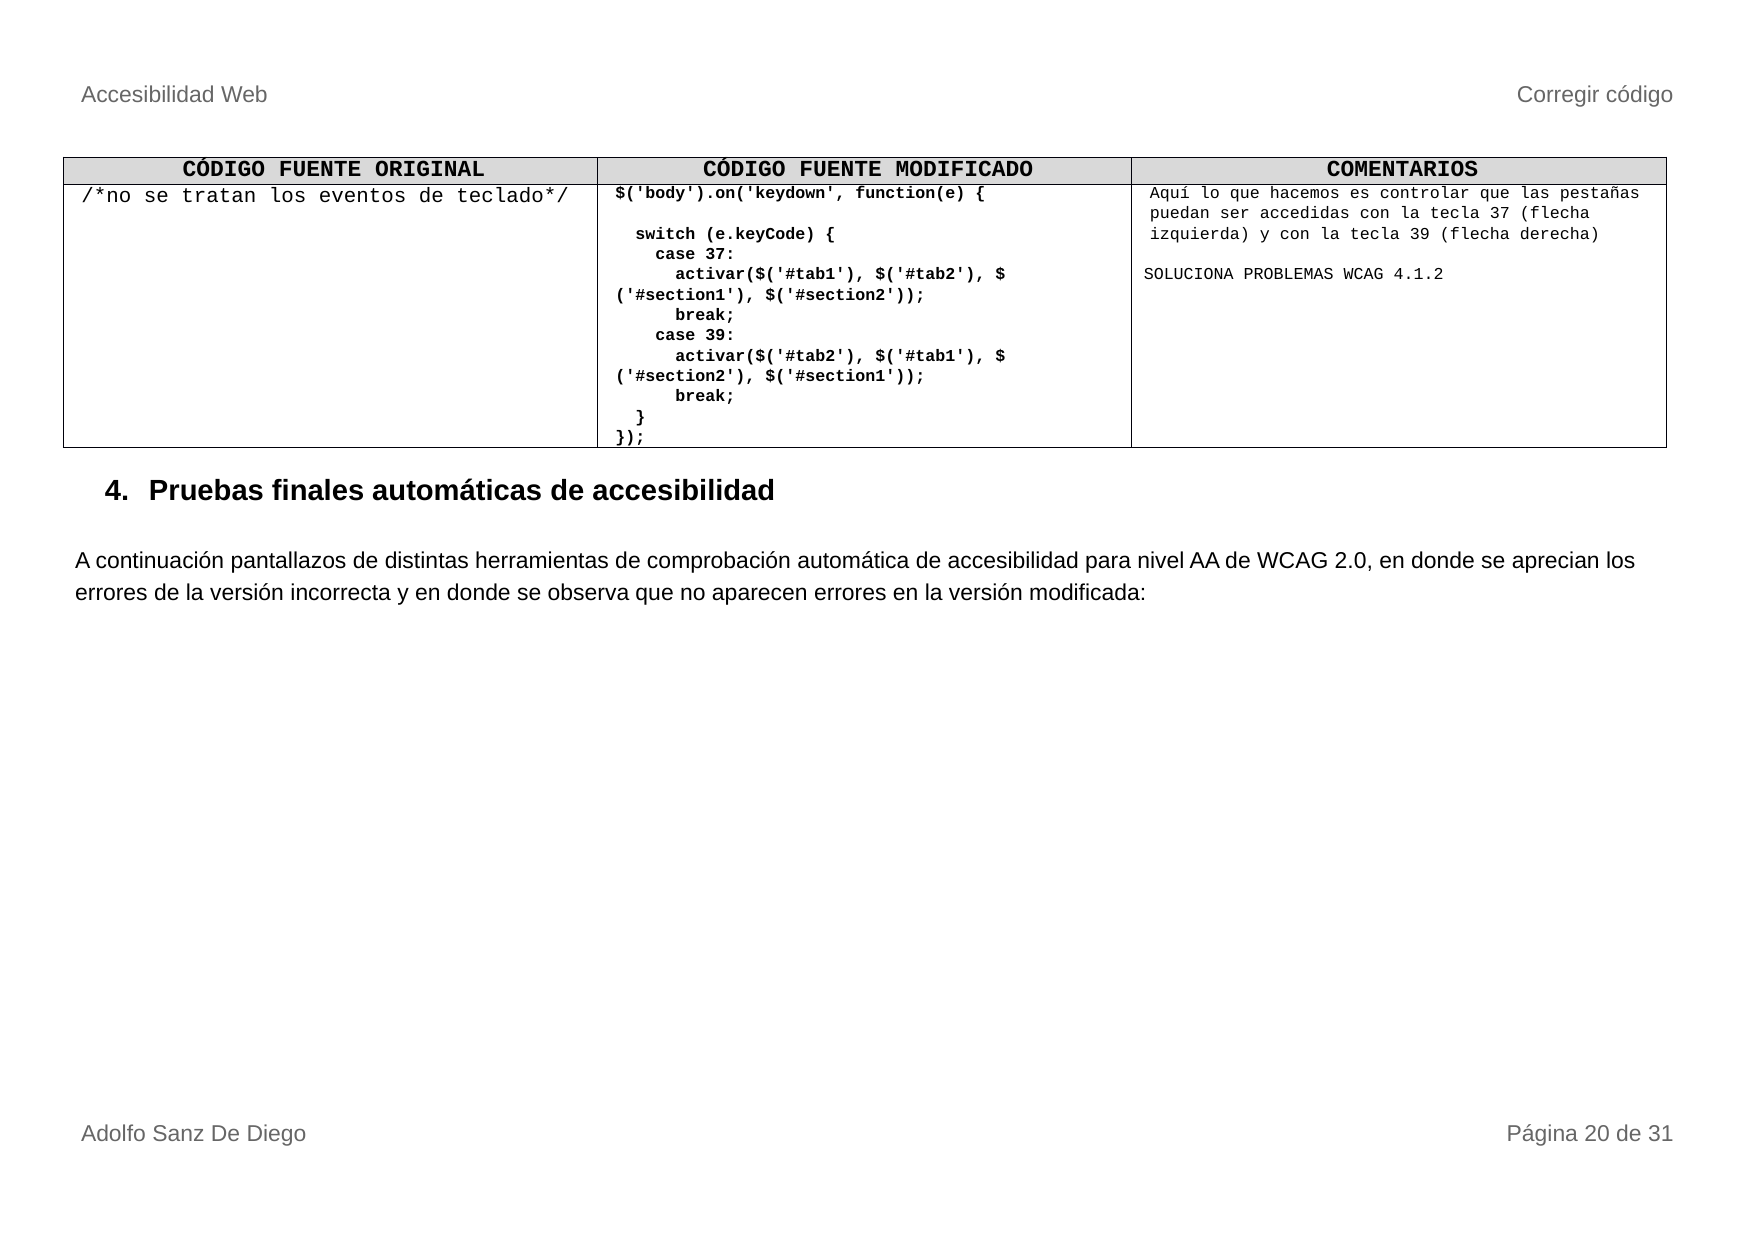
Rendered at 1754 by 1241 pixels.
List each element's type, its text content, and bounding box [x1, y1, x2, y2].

table_cell /*no se tratan los eventos de teclado*/ [64, 185, 597, 447]
text A continuación pantallazos de distintas herramientas de comprobación automática de accesibilidad para nivel AA de WCAG 2.0, en donde se aprecian los errores de la versión incorrecta y en donde se observa que no aparecen errores en la versión modificada: [75, 547, 1679, 605]
table_header CÓDIGO FUENTE ORIGINAL [64, 158, 597, 184]
subtitle Pruebas finales automáticas de accesibilidad [104, 473, 1679, 507]
table_cell Aquí lo que hacemos es controlar que las pestañas puedan ser accedidas con la tecla 37 (flecha izquierda) y con la tecla 39 (flecha derecha) SOLUCIONA PROBLEMAS WCAG 4.1.2 [1132, 185, 1666, 447]
table_header CÓDIGO FUENTE MODIFICADO [598, 158, 1131, 184]
table_header COMENTARIOS [1132, 158, 1666, 184]
table_cell $('body').on('keydown', function(e) { switch (e.keyCode) { case 37: activar($('#tab1'), $('#tab2'), $('#section1'), $('#section2')); break; case 39: activar($('#tab2'), $('#tab1'), $('#section2'), $('#section1')); break; } }); [598, 185, 1131, 447]
